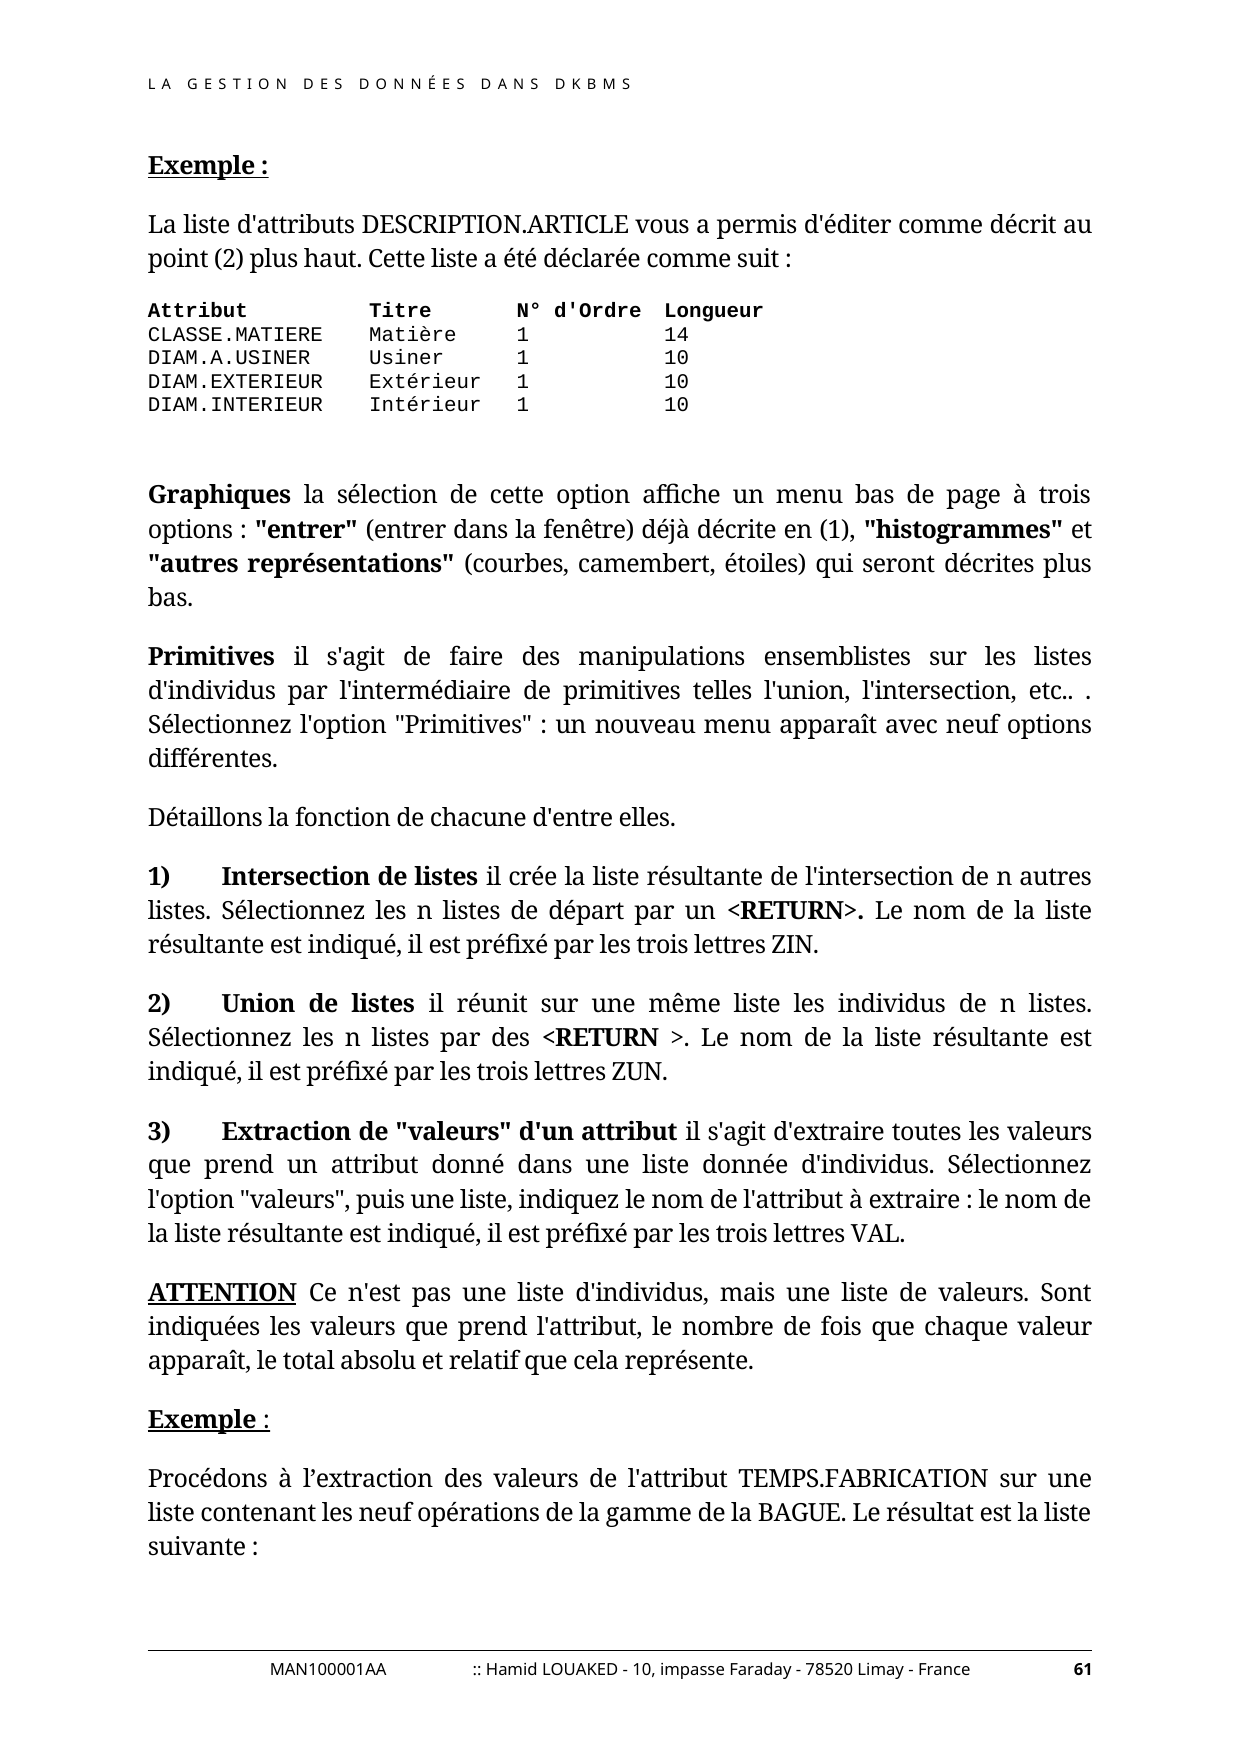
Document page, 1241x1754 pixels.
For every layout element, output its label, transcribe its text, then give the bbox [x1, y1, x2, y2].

text Graphiques la sélection de cette option affiche un menu bas de page à trois options : "entrer" (entrer dans la fenêtre) déjà décrite en (1), "histogrammes" et "autres représentations" (courbes, camembert, étoiles) qui seront décrites plus bas. [148, 477, 1092, 613]
text CLASSE.MATIERE Matière 1 14 [148, 323, 1092, 347]
text Exemple : [148, 1402, 1092, 1436]
text 3) Extraction de "valeurs" d'un attribut il s'agit d'extraire toutes les valeurs que prend un attribut donné dans une liste donnée d'individus. Sélectionnez l'option "valeurs", puis une liste, indiquez le nom de l'attribut à extraire : le nom de la liste résultante est indiqué, il est préfixé par les trois lettres VAL. [148, 1113, 1092, 1249]
text Exemple : [148, 148, 1092, 182]
text DIAM.EXTERIEUR Extérieur 1 10 [148, 371, 1092, 394]
text ATTENTION Ce n'est pas une liste d'individus, mais une liste de valeurs. Sont indiquées les valeurs que prend l'attribut, le nombre de fois que chaque valeur apparaît, le total absolu et relatif que cela représente. [148, 1274, 1092, 1377]
text La liste d'attributs DESCRIPTION.ARTICLE vous a permis d'éditer comme décrit au point (2) plus haut. Cette liste a été déclarée comme suit : [148, 207, 1092, 275]
text 1) Intersection de listes il crée la liste résultante de l'intersection de n autres listes. Sélectionnez les n listes de départ par un <RETURN>. Le nom de la liste résultante est indiqué, il est préfixé par les trois lettres ZIN. [148, 859, 1092, 961]
text Détaillons la fonction de chacune d'entre elles. [148, 800, 1092, 834]
text DIAM.A.USINER Usiner 1 10 [148, 347, 1092, 371]
text Procédons à l’extraction des valeurs de l'attribut TEMPS.FABRICATION sur une liste contenant les neuf opérations de la gamme de la BAGUE. Le résultat est la liste suivante : [148, 1461, 1092, 1563]
text 2) Union de listes il réunit sur une même liste les individus de n listes. Sélectionnez les n listes par des <RETURN >. Le nom de la liste résultante est indiqué, il est préfixé par les trois lettres ZUN. [148, 986, 1092, 1088]
text Primitives il s'agit de faire des manipulations ensemblistes sur les listes d'individus par l'intermédiaire de primitives telles l'union, l'intersection, etc.. . Sélectionnez l'option "Primitives" : un nouveau menu apparaît avec neuf options différentes. [148, 638, 1092, 775]
text Attribut Titre N° d'Ordre Longueur [148, 300, 1092, 323]
text DIAM.INTERIEUR Intérieur 1 10 [148, 394, 1092, 418]
